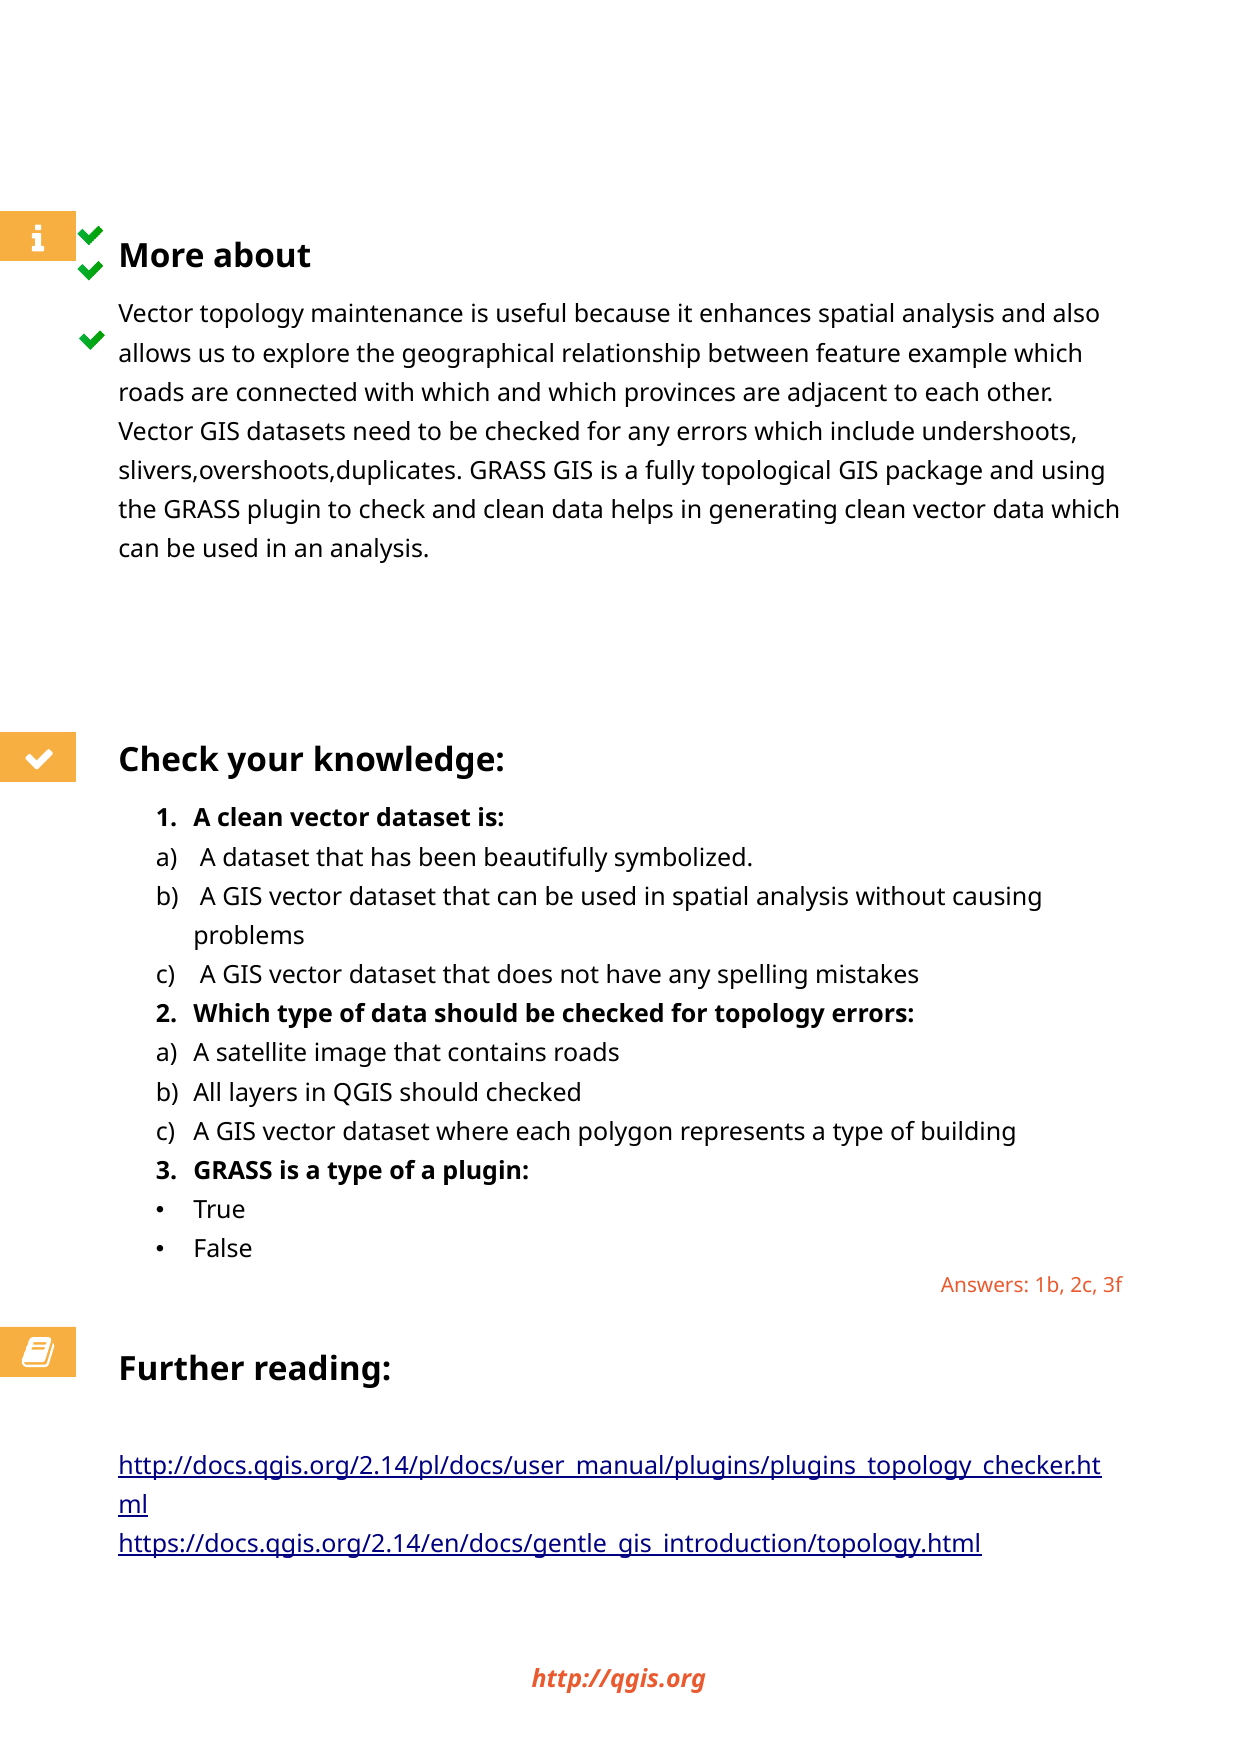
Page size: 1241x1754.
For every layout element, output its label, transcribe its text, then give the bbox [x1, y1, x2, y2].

subtitle More about [118, 232, 1122, 277]
list False [156, 1231, 1122, 1265]
list A GIS vector dataset where each polygon represents a type of building [156, 1113, 1122, 1147]
text Answers: 1b, 2c, 3f [118, 1270, 1122, 1298]
list A clean vector dataset is: [156, 800, 1122, 834]
list A GIS vector dataset that can be used in spatial analysis without causing problems [156, 878, 1122, 952]
text http://docs.qgis.org/2.14/pl/docs/user_manual/plugins/plugins_topology_checker.html [118, 1408, 1122, 1521]
list A GIS vector dataset that does not have any spelling mistakes [156, 957, 1122, 991]
subtitle Further reading: [118, 1344, 1122, 1390]
list Which type of data should be checked for topology errors: [156, 996, 1122, 1030]
list GRASS is a type of a plugin: [156, 1152, 1122, 1187]
list True [156, 1192, 1122, 1226]
subtitle Check your knowledge: [118, 736, 1122, 781]
list All layers in QGIS should checked [156, 1074, 1122, 1108]
list A satellite image that contains roads [156, 1035, 1122, 1069]
text Vector topology maintenance is useful because it enhances spatial analysis and also allows us to explore the geographical relationship between feature example which roads are connected with which and which provinces are adjacent to each other. Vector GIS datasets need to be checked for any errors which include undershoots, slivers,overshoots,duplicates. GRASS GIS is a fully topological GIS package and using the GRASS plugin to check and clean data helps in generating clean vector data which can be used in an analysis. [118, 296, 1122, 565]
text https://docs.qgis.org/2.14/en/docs/gentle_gis_introduction/topology.html [118, 1526, 1122, 1560]
list A dataset that has been beautifully symbolized. [156, 839, 1122, 873]
